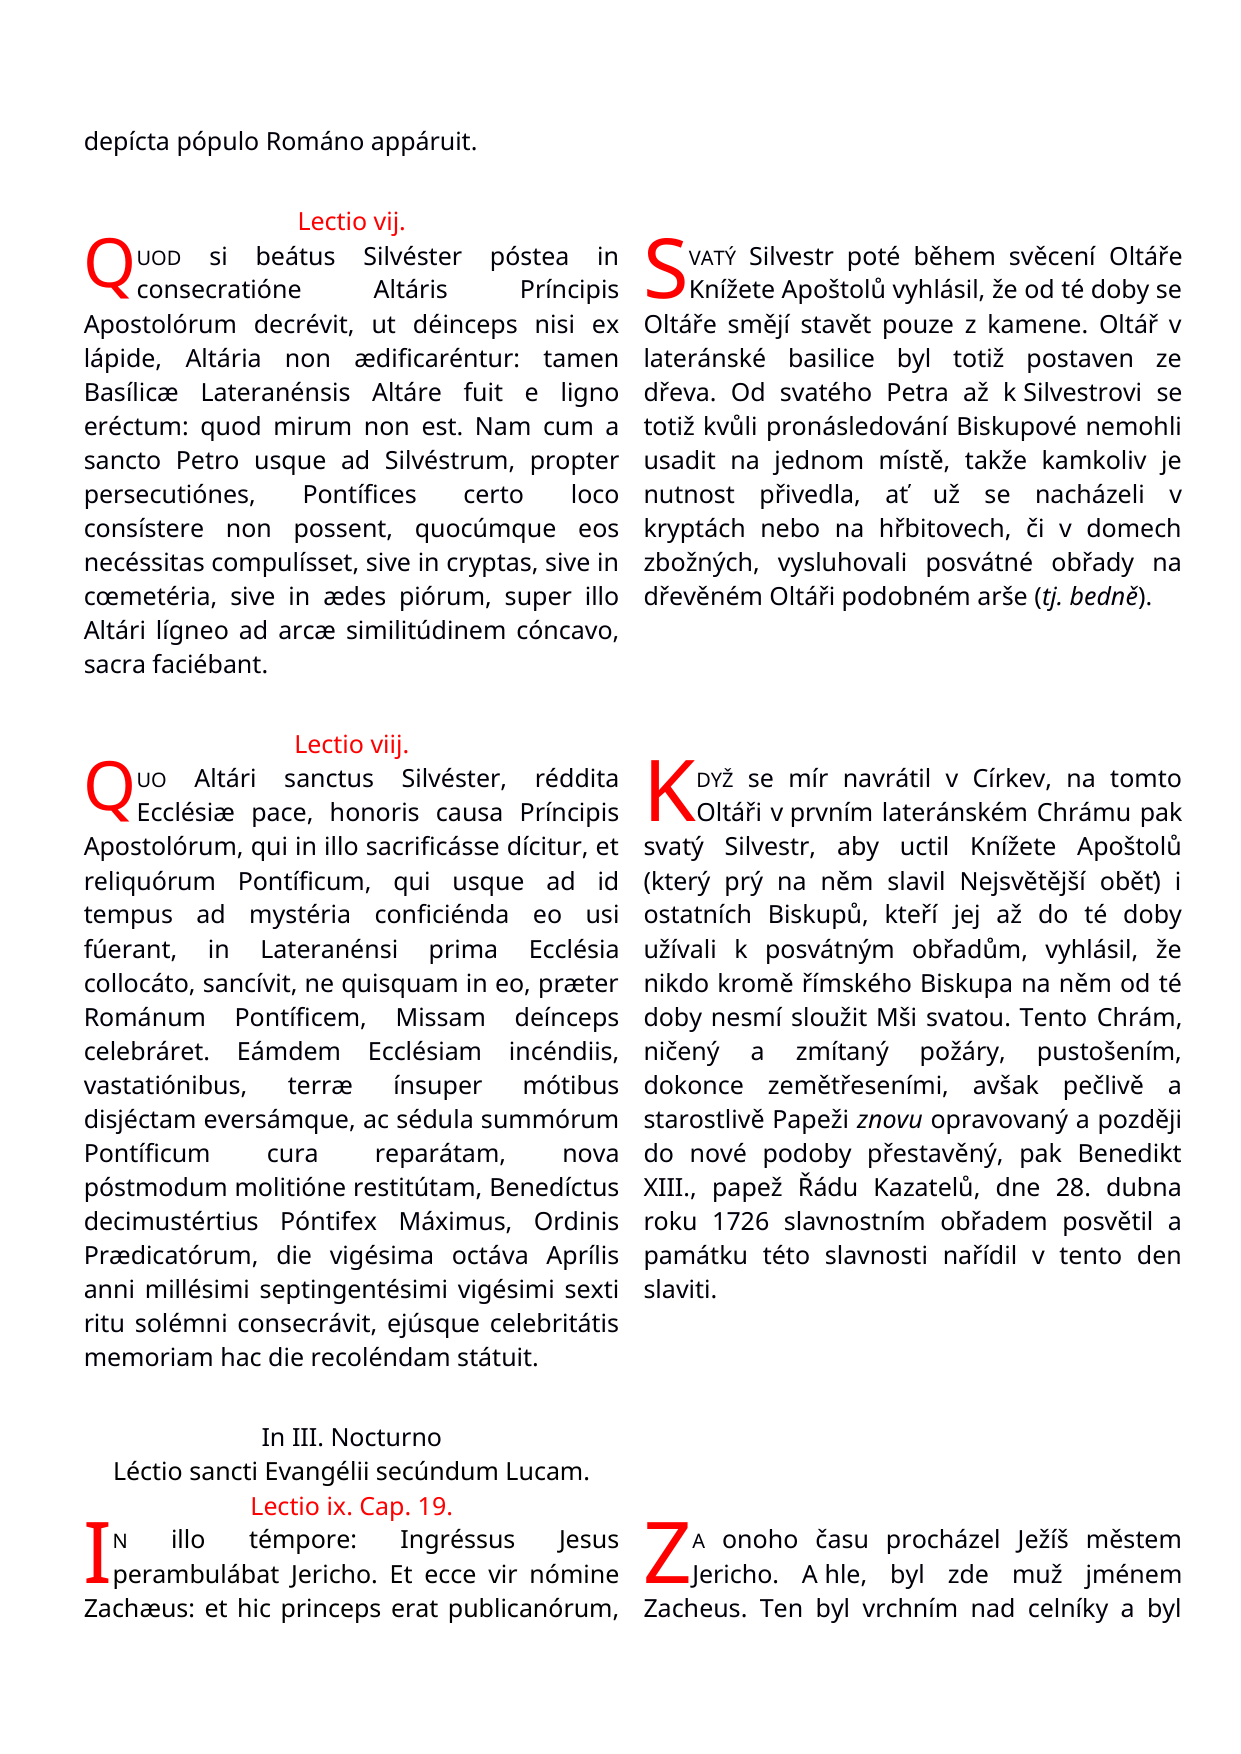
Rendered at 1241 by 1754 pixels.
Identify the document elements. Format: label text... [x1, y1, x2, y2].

table_cell Za onoho času procházel Ježíš městem Jericho. A hle, byl zde muž jménem Zacheus. Ten byl vrchním nad celníky a byl bohatý. A ostatní. Zacheus byl postavou malý, tedy žádná vrozená vznešenost mu nepřidala na výšce, byl malý i zásluhami, stejně jako lid pohans­kých Národů. Když se však dozvěděl o příchodu Pána Spasitele, kterého jeho národ nepřijal, zatoužil jej vidět. Ale Ježíše nikdo jen tak snadno neuvidí. Nikdo, kdo žije na zemi, nedokáže Ježíše spatřit. A protože neměl Proroky ani zákon, využil výhody přírodního útvaru a vylezl na fíkovník, tedy pošlapal marnivost Židů svýma nohama, tím napravil chyby dřívějšího věku a přijal tedy Ježíše jako hosta do nitra svého domu. [631, 1414, 1194, 1630]
table_cell Když se mír navrátil v Církev, na tomto Oltáři v prvním lateránském Chrámu pak svatý Silvestr, aby uctil Knížete Apoštolů (který prý na něm slavil Nejsvětější oběť) i ostatních Biskupů, kteří jej až do té doby užívali k posvátným obřadům, vyhlásil, že nikdo kromě římského Biskupa na něm od té doby nesmí sloužit Mši svatou. Tento Chrám, ničený a zmítaný požáry, pustošením, dokonce zemětřeseními, avšak pečlivě a starostlivě Papeži znovu opravovaný a později do nové podoby přestavěný, pak Benedikt XIII., papež Řádu Kazatelů, dne 28. dubna roku 1726 slavnostním obřadem posvětil a památku této slavnosti nařídil v tento den slaviti. [631, 721, 1194, 1414]
table_cell In III. Nocturno Léctio sancti Evangélii secúndum Lucam. Lectio ix. Cap. 19. In illo témpore: Ingréssus Jesus perambulábat Jericho. Et ecce vir nómine Zachæus: et hic princeps erat publicanórum, et ipse dives. Et réliqua. Homilía sancti Ambrósii Epíscopi. Lib. 8. in Luc. prope finem. Zachæus‚ statúra pusíllus, hoc est, nulla nobilitátis ingénitæ dignitáte sublímis, exíguus méritis sicut pópulus natiónum, audíto Dómini Salvatóris advéntu, quem sui non recéperant, vidére cupiébat. Sed nemo fácile Jesum videt: nemo potest Jesum vidére constitútus in terra. Et quia non Prophétas, non legem habébat, tamquam formæ grátiam naturális, ascéndit in sycómorum, vanitátem scílicet Judæórum vestígio suo próterens, errata quoque córrigens superióris ætátis: et ideo Jesum in interióris domus recépit hospítio. [72, 1414, 631, 1630]
table_cell Svatý Silvestr poté během svěcení Oltáře Knížete Apoštolů vyhlásil, že od té doby se Oltáře smějí stavět pouze z kamene. Oltář v lateránské basilice byl totiž postaven ze dřeva. Od svatého Petra až k Silvestrovi se totiž kvůli pronásledování Biskupové nemohli usadit na jednom místě, takže kamkoliv je nutnost přivedla, ať už se nacházeli v kryptách nebo na hřbitovech, či v domech zbožných, vysluhovali posvátné obřady na dřevěném Oltáři podobném arše (tj. bedně). [631, 198, 1194, 721]
table_cell [631, 118, 1194, 198]
table_cell depícta pópulo Románo appáruit. [72, 118, 631, 198]
table_cell Lectio viij. Quo Altári sanctus Silvéster, réddita Ecclésiæ pace, honoris causa Príncipis Apostolórum, qui in illo sacrificásse dícitur, et reliquórum Pontíficum, qui usque ad id tempus ad mystéria conficiénda eo usi fúerant, in Lateranénsi prima Ecclésia collocáto, sancívit, ne quisquam in eo, præter Románum Pontíficem, Missam deínceps celebráret. Eámdem Ecclésiam incéndiis, vastatiónibus, terræ ínsuper mótibus disjéctam eversámque, ac sédula summórum Pontíficum cura reparátam, nova póstmodum molitióne restitútam, Benedíctus decimustértius Póntifex Máximus, Ordinis Prædicatórum, die vigésima octáva Aprílis anni millésimi septingentésimi vigésimi sexti ritu solémni consecrávit, ejúsque celebritátis memoriam hac die recoléndam státuit. [72, 721, 631, 1414]
table_cell Lectio vij. Quod si beátus Silvéster póstea in consecratióne Altáris Príncipis Apostolórum decrévit, ut déinceps nisi ex lápide, Altária non ædificaréntur: tamen Basílicæ Lateranénsis Altáre fuit e ligno eréctum: quod mirum non est. Nam cum a sancto Petro usque ad Silvéstrum, propter persecutiónes, Pontífices certo loco consístere non possent, quocúmque eos necéssitas compulísset, sive in cryptas, sive in cœmetéria, sive in ædes piórum, super illo Altári lígneo ad arcæ similitúdinem cóncavo, sacra faciébant. [72, 198, 631, 721]
